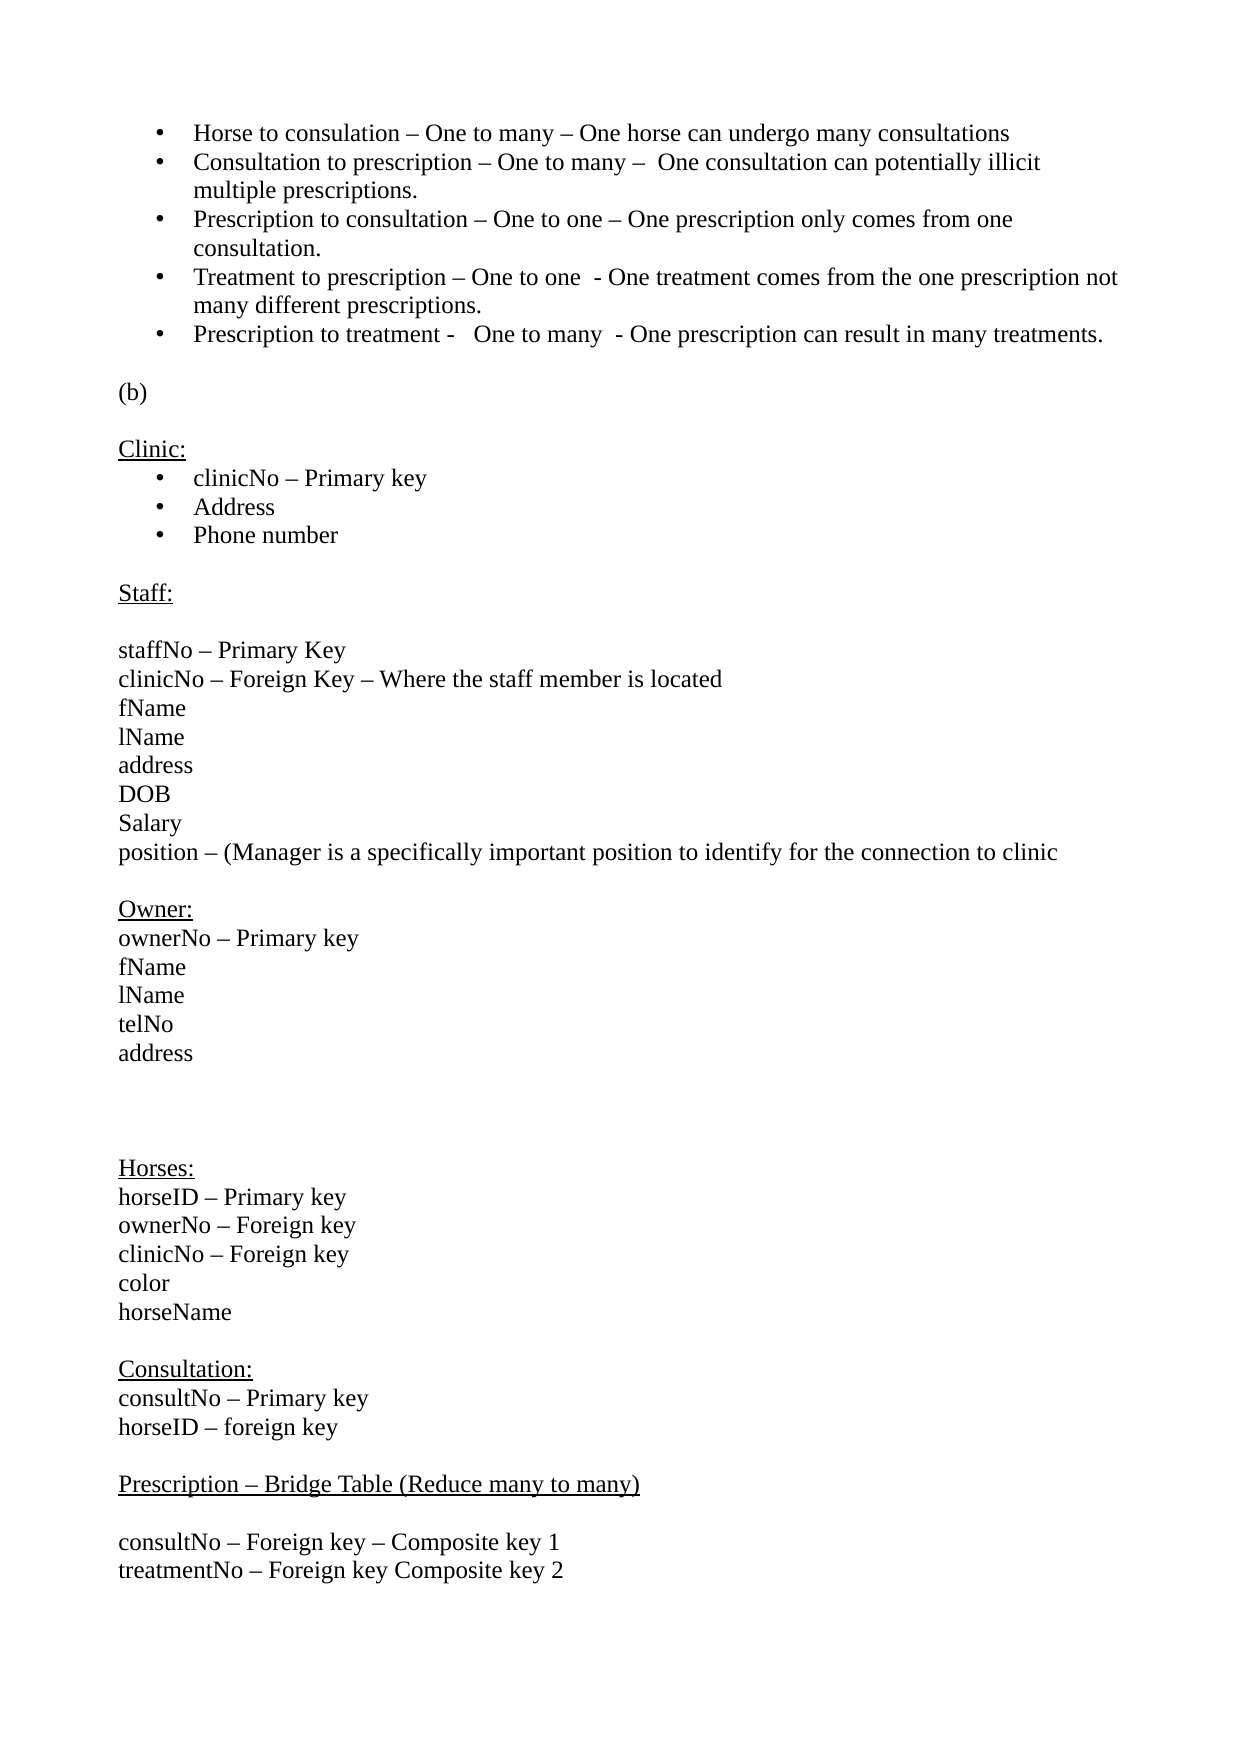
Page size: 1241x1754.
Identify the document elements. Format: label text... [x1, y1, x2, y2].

text consultNo – Primary key [118, 1383, 1122, 1412]
list Treatment to prescription – One to one - One treatment comes from the one prescription not many different prescriptions. [156, 262, 1122, 319]
text (b) [118, 377, 1122, 406]
text staffNo – Primary Key [118, 636, 1122, 664]
text color [118, 1268, 1122, 1297]
text consultNo – Foreign key – Composite key 1 [118, 1527, 1122, 1556]
list clinicNo – Primary key [156, 463, 1122, 492]
text clinicNo – Foreign key [118, 1239, 1122, 1268]
list Phone number [156, 521, 1122, 549]
list Horse to consulation – One to many – One horse can undergo many consultations [156, 118, 1122, 147]
text address [118, 751, 1122, 779]
list Prescription to treatment - One to many - One prescription can result in many treatments. [156, 319, 1122, 348]
list Consultation to prescription – One to many – One consultation can potentially illicit multiple prescriptions. [156, 147, 1122, 204]
text treatmentNo – Foreign key Composite key 2 [118, 1556, 1122, 1584]
text Consultation: [118, 1354, 1122, 1383]
text telNo [118, 1009, 1122, 1038]
text Clinic: [118, 434, 1122, 463]
text clinicNo – Foreign Key – Where the staff member is located [118, 664, 1122, 693]
text horseID – foreign key [118, 1412, 1122, 1441]
text horseName [118, 1297, 1122, 1326]
text lName [118, 981, 1122, 1009]
text DOB [118, 779, 1122, 808]
text Salary [118, 808, 1122, 837]
text ownerNo – Foreign key [118, 1211, 1122, 1239]
text Staff: [118, 578, 1122, 607]
text ownerNo – Primary key [118, 923, 1122, 952]
text lName [118, 722, 1122, 751]
text horseID – Primary key [118, 1182, 1122, 1211]
text address [118, 1038, 1122, 1067]
list Address [156, 492, 1122, 521]
text position – (Manager is a specifically important position to identify for the connection to clinic [118, 837, 1122, 866]
text Owner: [118, 894, 1122, 923]
text Prescription – Bridge Table (Reduce many to many) [118, 1469, 1122, 1498]
text fName [118, 693, 1122, 722]
list Prescription to consultation – One to one – One prescription only comes from one consultation. [156, 204, 1122, 262]
text fName [118, 952, 1122, 981]
text Horses: [118, 1153, 1122, 1182]
